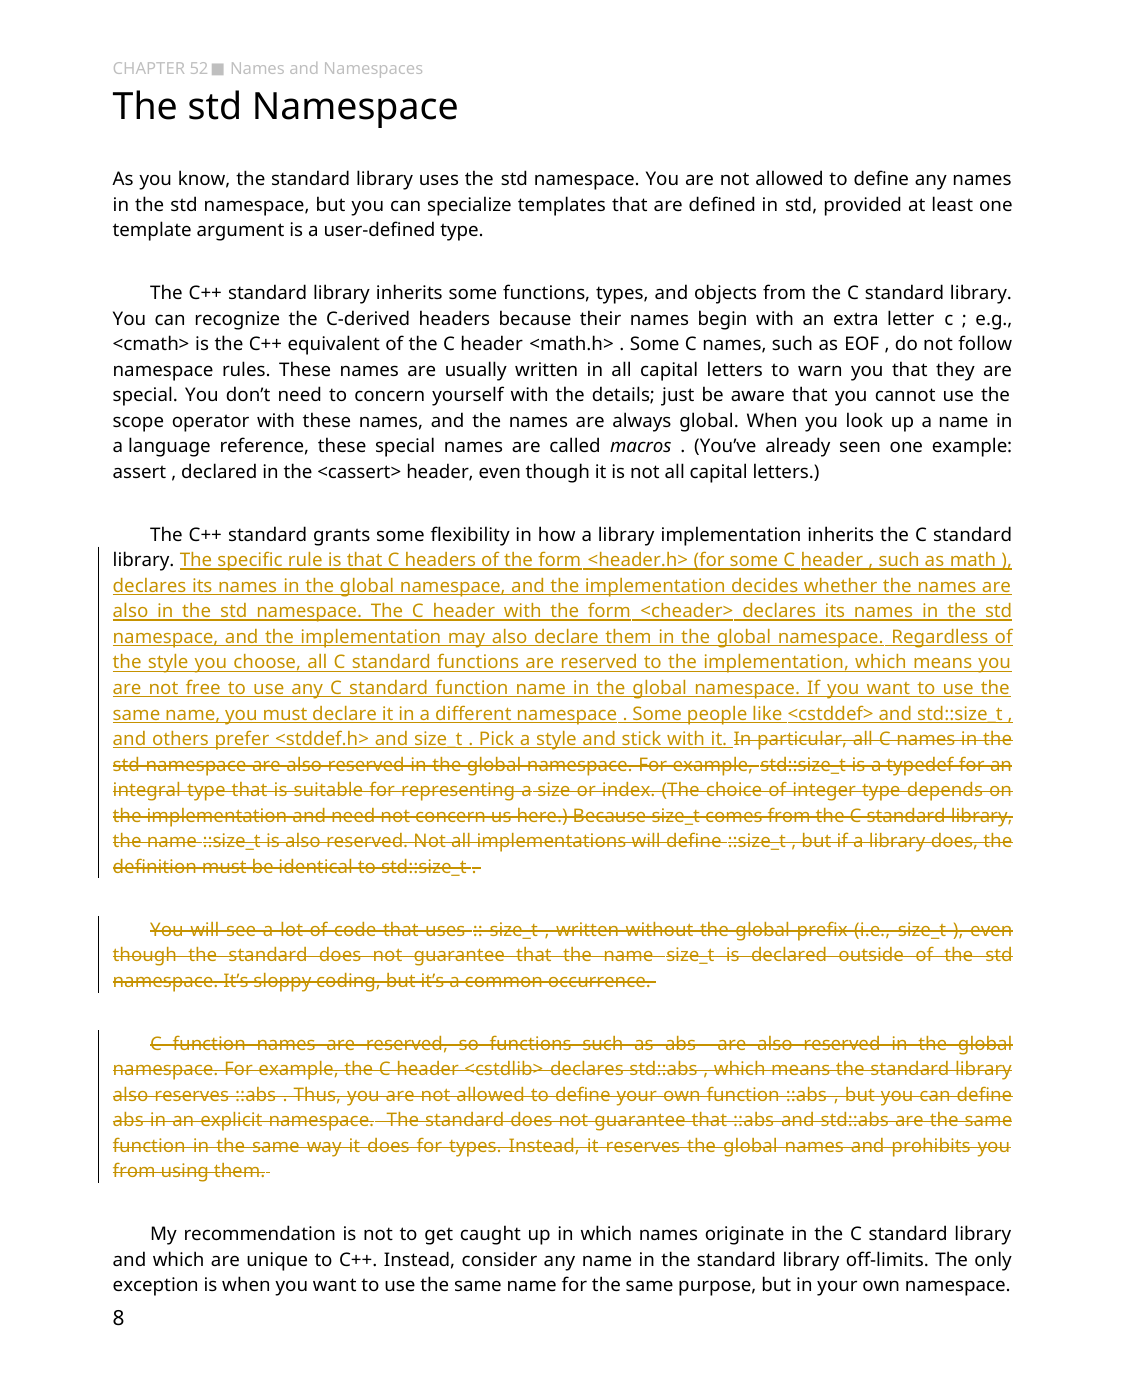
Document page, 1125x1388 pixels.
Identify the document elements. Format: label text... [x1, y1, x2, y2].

text The C++ standard grants some flexibility in how a library implementation inherits the C standard library. The specific rule is that C headers of the form <header.h> (for some C header , such as math ), declares its names in the global namespace, and the implementation decides whether the names are also in the std namespace. The C header with the form <cheader> declares its names in the std namespace, and the implementation may also declare them in the global namespace. Regardless of the style you choose, all C standard functions are reserved to the implementation, which means you are not free to use any C standard function name in the global namespace. If you want to use the same name, you must declare it in a different namespace . Some people like <cstddef> and std::size_t , and others prefer <stddef.h> and size_t . Pick a style and stick with it. [112, 817, 1012, 842]
text My recommendation is not to get caught up in which names originate in the C standard library and which are unique to C++. Instead, consider any name in the standard library off-limits. The only exception is when you want to use the same name for the same purpose, but in your own namespace. [112, 1221, 1012, 1297]
text The C++ standard grants some flexibility in how a library implementation inherits the C standard library. The specific rule is that C headers of the form <header.h> (for some C header , such as math ), declares its names in the global namespace, and the implementation decides whether the names are also in the std namespace. The C header with the form <cheader> declares its names in the std namespace, and the implementation may also declare them in the global namespace. Regardless of the style you choose, all C standard functions are reserved to the implementation, which means you are not free to use any C standard function name in the global namespace. If you want to use the same name, you must declare it in a different namespace . Some people like <cstddef> and std::size_t , and others prefer <stddef.h> and size_t . Pick a style and stick with it. [112, 843, 1012, 878]
subtitle The std Namespace [112, 79, 1012, 130]
text The C++ standard grants some flexibility in how a library implementation inherits the C standard library. The specific rule is that C headers of the form <header.h> (for some C header , such as math ), declares its names in the global namespace, and the implementation decides whether the names are also in the std namespace. The C header with the form <cheader> declares its names in the std namespace, and the implementation may also declare them in the global namespace. Regardless of the style you choose, all C standard functions are reserved to the implementation, which means you are not free to use any C standard function name in the global namespace. If you want to use the same name, you must declare it in a different namespace . Some people like <cstddef> and std::size_t , and others prefer <stddef.h> and size_t . Pick a style and stick with it. [112, 792, 1012, 816]
text The C++ standard grants some flexibility in how a library implementation inherits the C standard library. The specific rule is that C headers of the form <header.h> (for some C header , such as math ), declares its names in the global namespace, and the implementation decides whether the names are also in the std namespace. The C header with the form <cheader> declares its names in the std namespace, and the implementation may also declare them in the global namespace. Regardless of the style you choose, all C standard functions are reserved to the implementation, which means you are not free to use any C standard function name in the global namespace. If you want to use the same name, you must declare it in a different namespace . Some people like <cstddef> and std::size_t , and others prefer <stddef.h> and size_t . Pick a style and stick with it. [112, 521, 1012, 594]
text The C++ standard grants some flexibility in how a library implementation inherits the C standard library. The specific rule is that C headers of the form <header.h> (for some C header , such as math ), declares its names in the global namespace, and the implementation decides whether the names are also in the std namespace. The C header with the form <cheader> declares its names in the std namespace, and the implementation may also declare them in the global namespace. Regardless of the style you choose, all C standard functions are reserved to the implementation, which means you are not free to use any C standard function name in the global namespace. If you want to use the same name, you must declare it in a different namespace . Some people like <cstddef> and std::size_t , and others prefer <stddef.h> and size_t . Pick a style and stick with it. [112, 723, 1012, 791]
text The C++ standard grants some flexibility in how a library implementation inherits the C standard library. The specific rule is that C headers of the form <header.h> (for some C header , such as math ), declares its names in the global namespace, and the implementation decides whether the names are also in the std namespace. The C header with the form <cheader> declares its names in the std namespace, and the implementation may also declare them in the global namespace. Regardless of the style you choose, all C standard functions are reserved to the implementation, which means you are not free to use any C standard function name in the global namespace. If you want to use the same name, you must declare it in a different namespace . Some people like <cstddef> and std::size_t , and others prefer <stddef.h> and size_t . Pick a style and stick with it. [112, 646, 1012, 671]
text The C++ standard library inherits some functions, types, and objects from the C standard library. You can recognize the C-derived headers because their names begin with an extra letter c ; e.g., <cmath> is the C++ equivalent of the C header <math.h> . Some C names, such as EOF , do not follow namespace rules. These names are usually written in all capital letters to warn you that they are special. You don’t need to concern yourself with the details; just be aware that you cannot use the scope operator with these names, and the names are always global. When you look up a name in a language reference, these special names are called macros . (You’ve already seen one example: assert , declared in the <cassert> header, even though it is not all capital letters.) [112, 279, 1012, 484]
text The C++ standard grants some flexibility in how a library implementation inherits the C standard library. The specific rule is that C headers of the form <header.h> (for some C header , such as math ), declares its names in the global namespace, and the implementation decides whether the names are also in the std namespace. The C header with the form <cheader> declares its names in the std namespace, and the implementation may also declare them in the global namespace. Regardless of the style you choose, all C standard functions are reserved to the implementation, which means you are not free to use any C standard function name in the global namespace. If you want to use the same name, you must declare it in a different namespace . Some people like <cstddef> and std::size_t , and others prefer <stddef.h> and size_t . Pick a style and stick with it. [112, 672, 1012, 722]
text The C++ standard grants some flexibility in how a library implementation inherits the C standard library. The specific rule is that C headers of the form <header.h> (for some C header , such as math ), declares its names in the global namespace, and the implementation decides whether the names are also in the std namespace. The C header with the form <cheader> declares its names in the std namespace, and the implementation may also declare them in the global namespace. Regardless of the style you choose, all C standard functions are reserved to the implementation, which means you are not free to use any C standard function name in the global namespace. If you want to use the same name, you must declare it in a different namespace . Some people like <cstddef> and std::size_t , and others prefer <stddef.h> and size_t . Pick a style and stick with it. [112, 595, 1012, 619]
text The C++ standard grants some flexibility in how a library implementation inherits the C standard library. The specific rule is that C headers of the form <header.h> (for some C header , such as math ), declares its names in the global namespace, and the implementation decides whether the names are also in the std namespace. The C header with the form <cheader> declares its names in the std namespace, and the implementation may also declare them in the global namespace. Regardless of the style you choose, all C standard functions are reserved to the implementation, which means you are not free to use any C standard function name in the global namespace. If you want to use the same name, you must declare it in a different namespace . Some people like <cstddef> and std::size_t , and others prefer <stddef.h> and size_t . Pick a style and stick with it. [112, 620, 1012, 645]
text As you know, the standard library uses the std namespace. You are not allowed to define any names in the std namespace, but you can specialize templates that are defined in std, provided at least one template argument is a user-defined type. [112, 165, 1012, 242]
